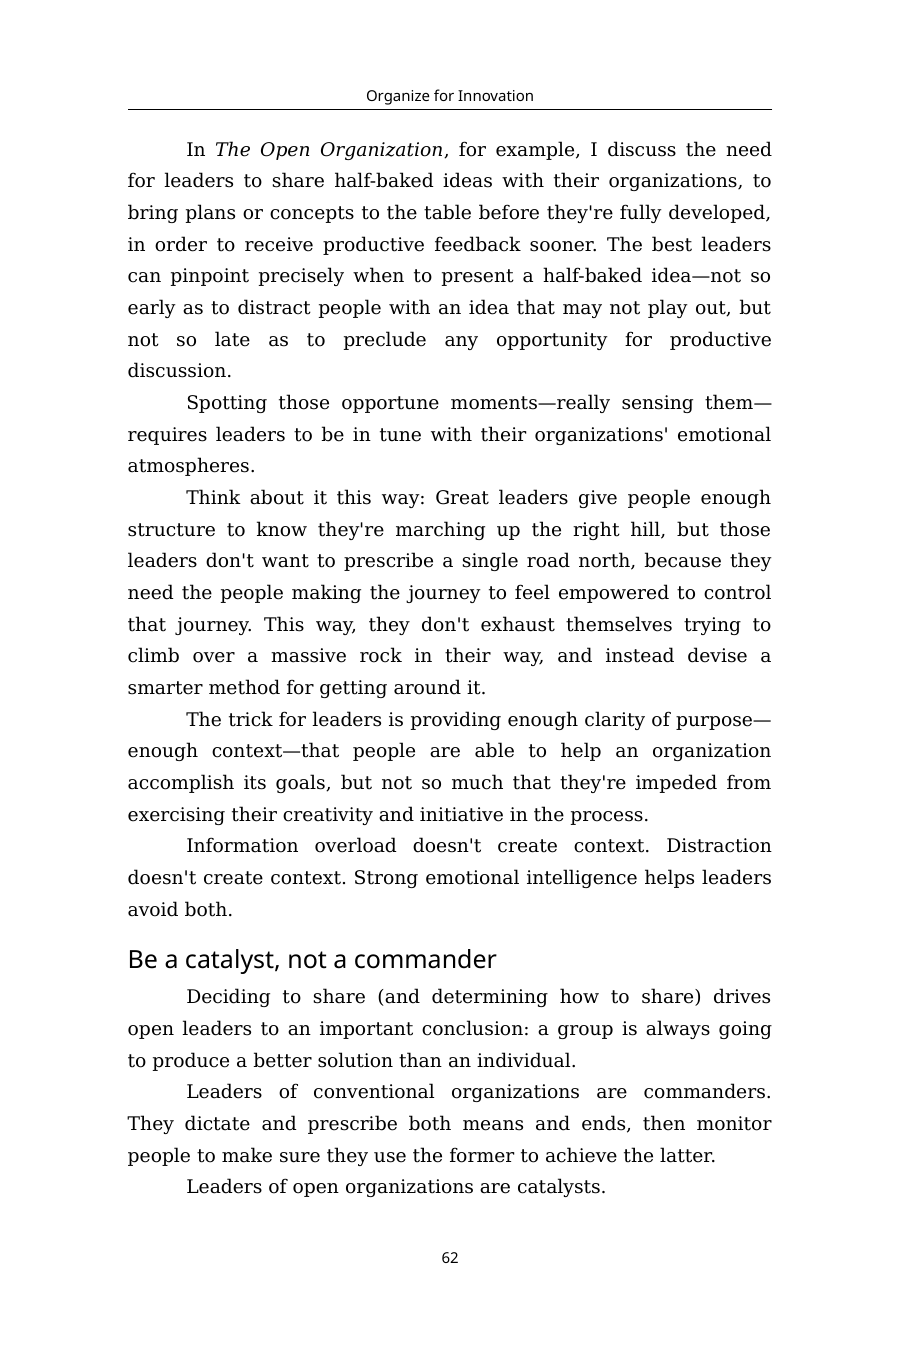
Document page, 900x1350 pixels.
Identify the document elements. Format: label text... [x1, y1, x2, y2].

text Information overload doesn't create context. Distraction doesn't create context. Strong emotional intelligence helps leaders avoid both. [127, 835, 772, 921]
text Leaders of conventional organizations are commanders. They dictate and prescribe both means and ends, then monitor people to make sure they use the former to achieve the latter. [127, 1081, 772, 1167]
text Deciding to share (and determining how to share) drives open leaders to an important conclusion: a group is always going to produce a better solution than an individual. [127, 986, 772, 1072]
text Leaders of open organizations are catalysts. [127, 1176, 772, 1198]
text In The Open Organization, for example, I discuss the need for leaders to share half-baked ideas with their organizations, to bring plans or concepts to the table before they're fully developed, in order to receive productive feedback sooner. The best leaders can pinpoint precisely when to present a half-baked idea—not so early as to distract people with an idea that may not play out, but not so late as to preclude any opportunity for productive discussion. [127, 139, 772, 382]
subtitle Be a catalyst, not a commander [127, 945, 772, 974]
text The trick for leaders is providing enough clarity of purpose—enough context—that people are able to help an organization accomplish its goals, but not so much that they're impeded from exercising their creativity and initiative in the process. [127, 709, 772, 826]
text Think about it this way: Great leaders give people enough structure to know they're marching up the right hill, but those leaders don't want to prescribe a single road north, because they need the people making the journey to feel empowered to control that journey. This way, they don't exhaust themselves trying to climb over a massive rock in their way, and instead devise a smarter method for getting around it. [127, 487, 772, 699]
text Spotting those opportune moments—really sensing them—requires leaders to be in tune with their organizations' emotional atmospheres. [127, 392, 772, 477]
